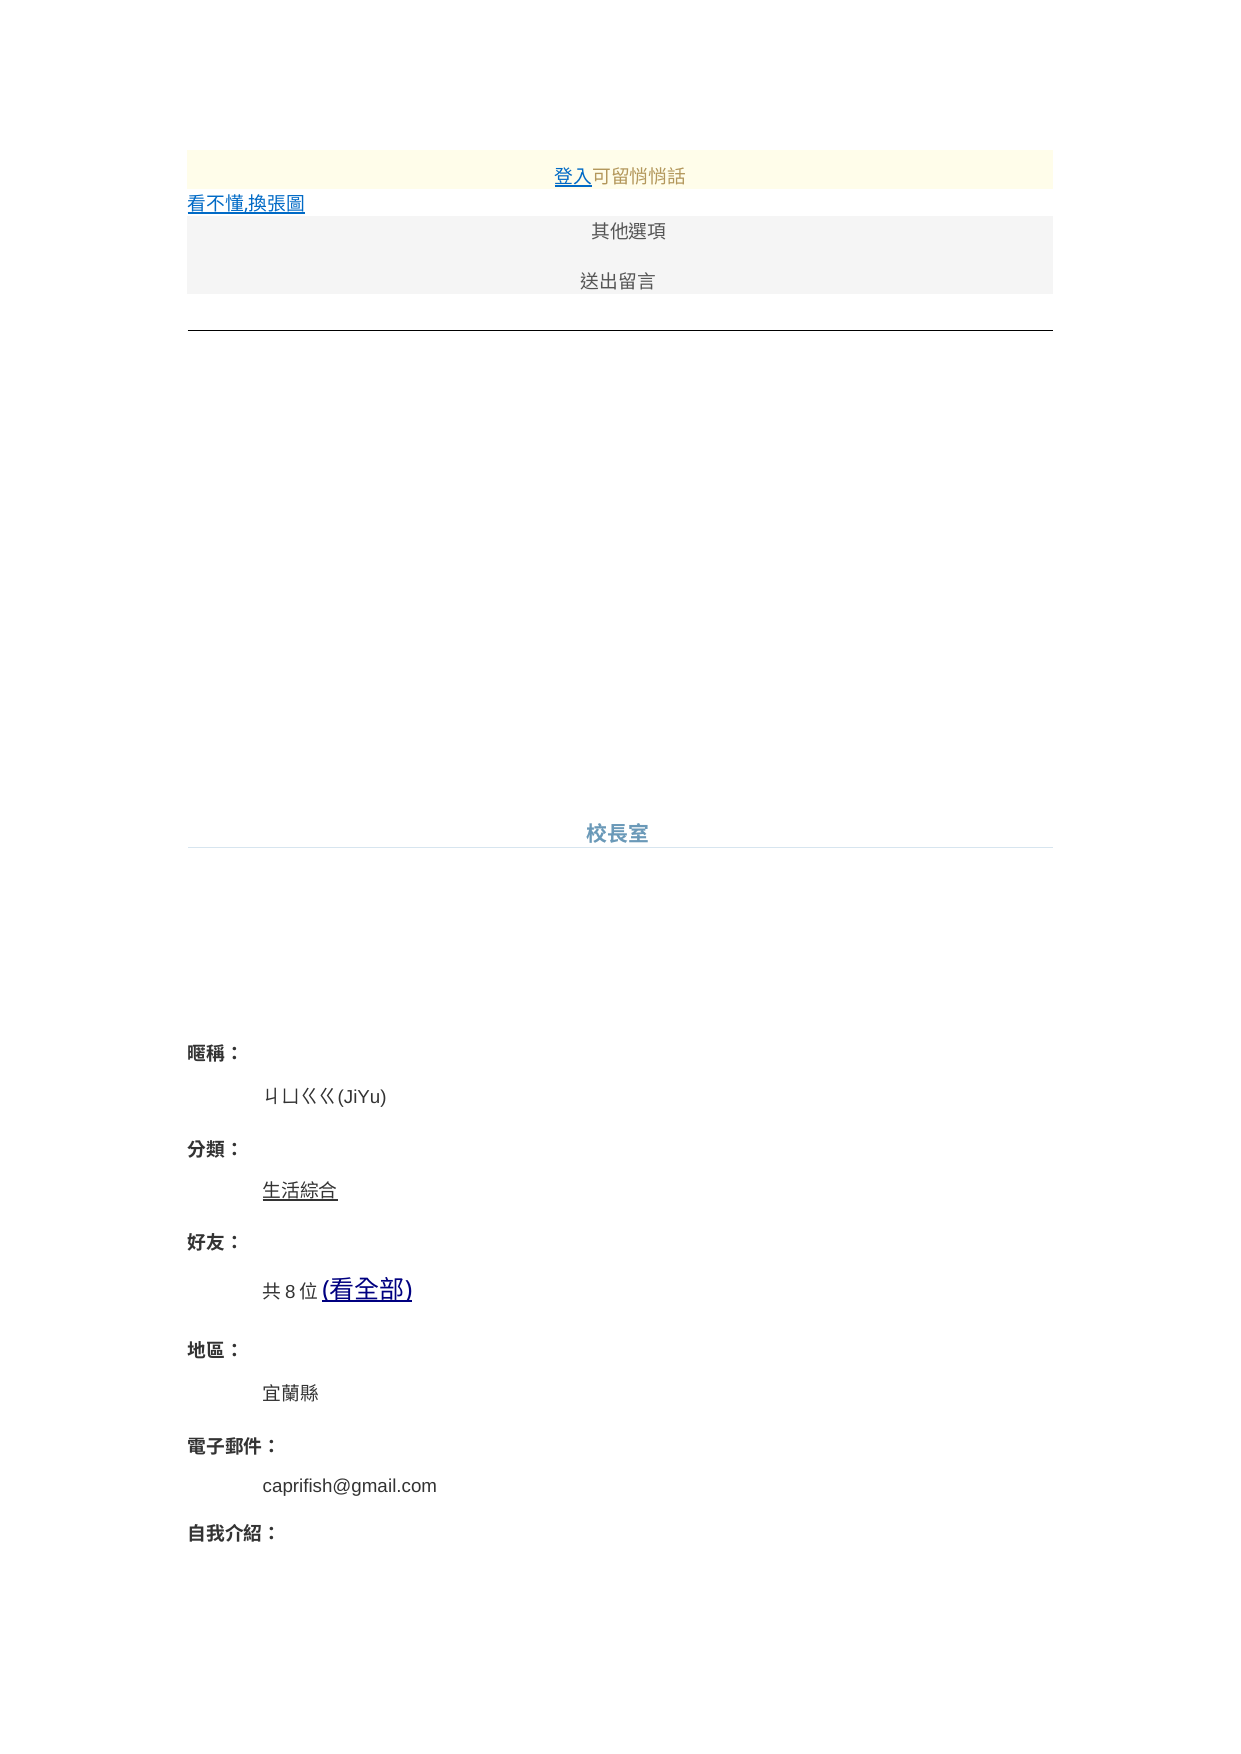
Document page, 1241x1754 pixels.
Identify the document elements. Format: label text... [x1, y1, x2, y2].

text 暱稱： [187, 1038, 1053, 1065]
text 請輸入左方認證碼：看不懂,換張圖 [187, 189, 1053, 216]
text 其他選項 [187, 216, 1053, 255]
subtitle 校長室 [187, 817, 1053, 848]
text 分類： [187, 1134, 1053, 1162]
text 生活綜合 [262, 1178, 1053, 1203]
text 痞客邦廣告聯播網 [187, 333, 1053, 791]
text 登入可留悄悄話 [187, 150, 1053, 189]
text ㄐㄩㄍㄍ(JiYu) [262, 1082, 1053, 1109]
text 宜蘭縣 [262, 1379, 1053, 1406]
text 自我介紹： [187, 1519, 1053, 1546]
text 送出留言 [187, 255, 1053, 294]
text caprifish@gmail.com [262, 1475, 1053, 1497]
text 好友： [187, 1228, 1053, 1255]
text 共8位 (看全部) [262, 1271, 1053, 1306]
text 地區： [187, 1335, 1053, 1362]
text 電子郵件： [187, 1432, 1053, 1459]
